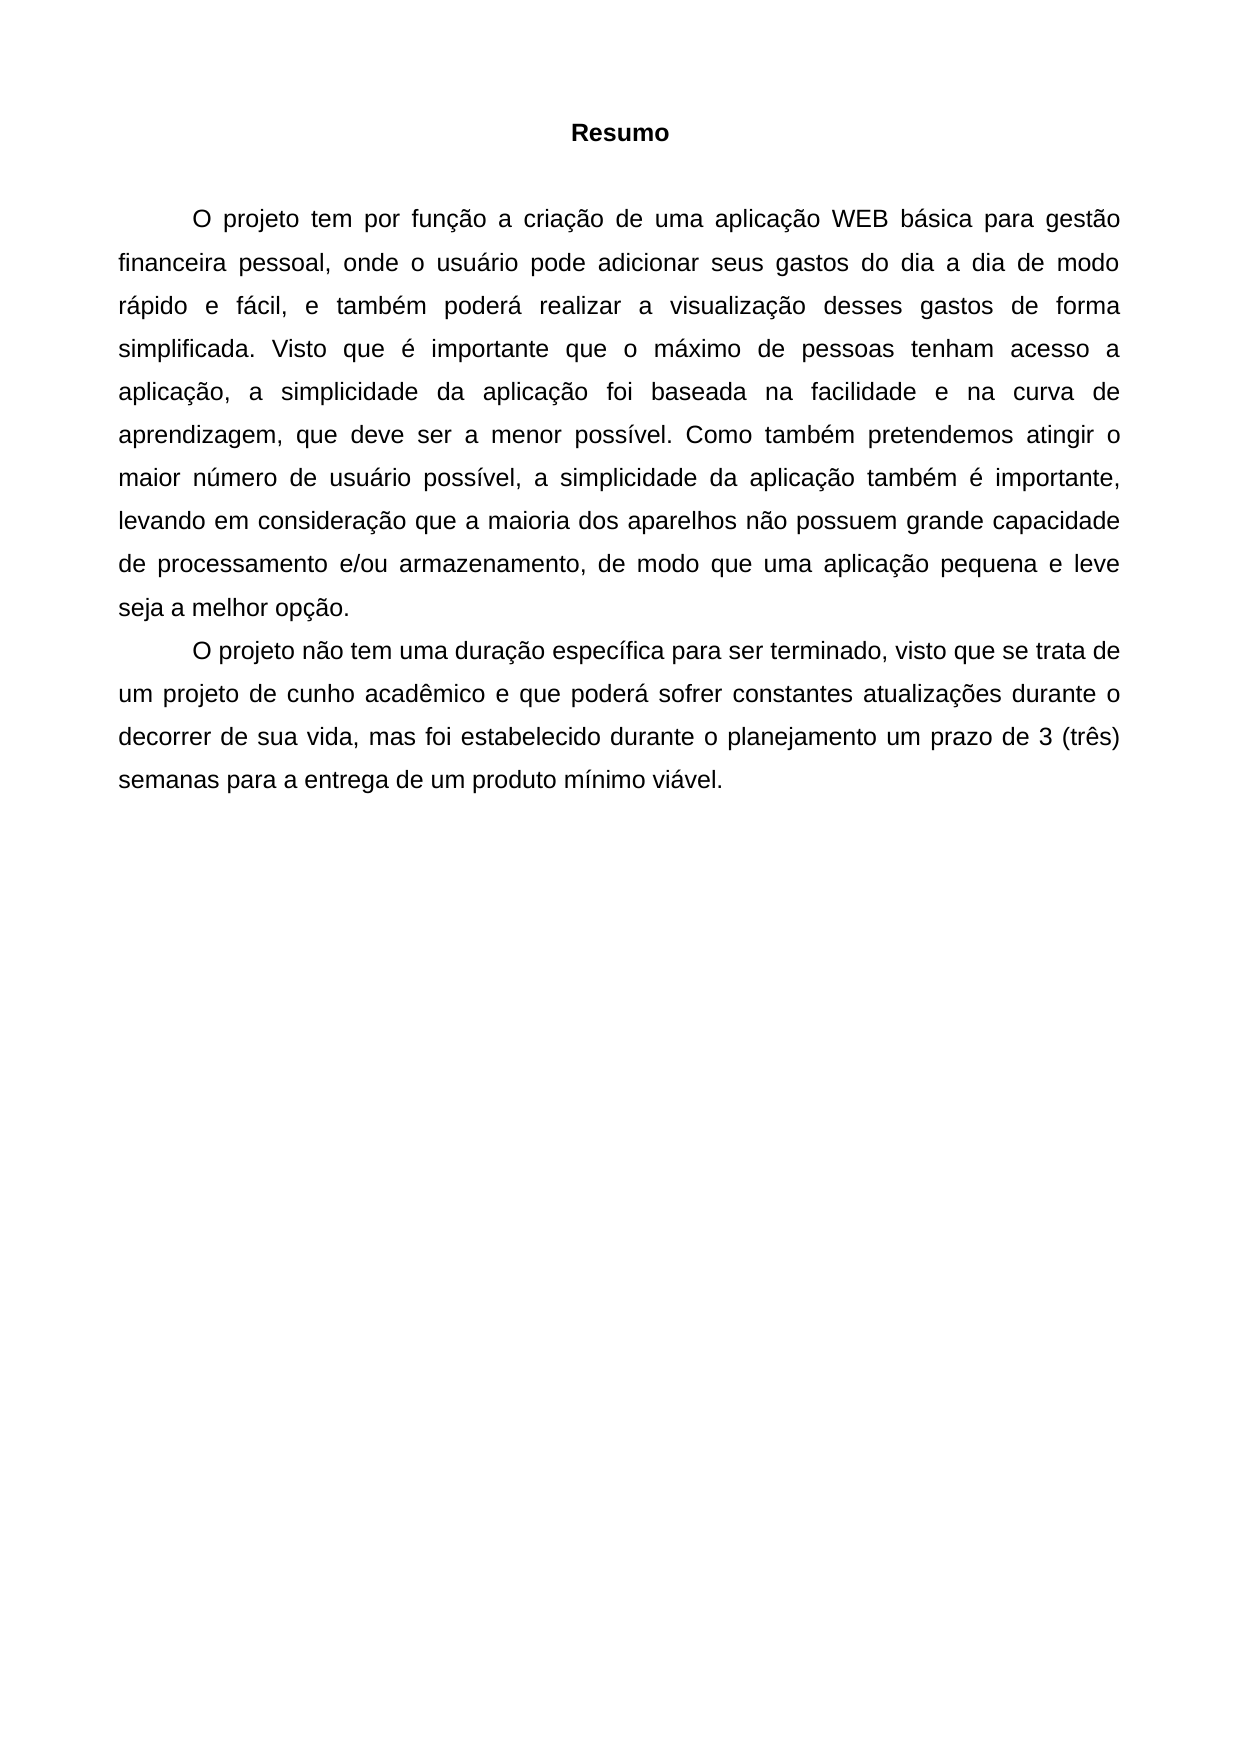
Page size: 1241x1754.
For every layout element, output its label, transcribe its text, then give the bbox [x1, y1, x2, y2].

text O projeto tem por função a criação de uma aplicação WEB básica para gestão financeira pessoal, onde o usuário pode adicionar seus gastos do dia a dia de modo rápido e fácil, e também poderá realizar a visualização desses gastos de forma simplificada. Visto que é importante que o máximo de pessoas tenham acesso a aplicação, a simplicidade da aplicação foi baseada na facilidade e na curva de aprendizagem, que deve ser a menor possível. Como também pretendemos atingir o maior número de usuário possível, a simplicidade da aplicação também é importante, levando em consideração que a maioria dos aparelhos não possuem grande capacidade de processamento e/ou armazenamento, de modo que uma aplicação pequena e leve seja a melhor opção. [118, 204, 1122, 621]
text Resumo [118, 118, 1122, 147]
text O projeto não tem uma duração específica para ser terminado, visto que se trata de um projeto de cunho acadêmico e que poderá sofrer constantes atualizações durante o decorrer de sua vida, mas foi estabelecido durante o planejamento um prazo de 3 (três) semanas para a entrega de um produto mínimo viável. [118, 636, 1122, 794]
